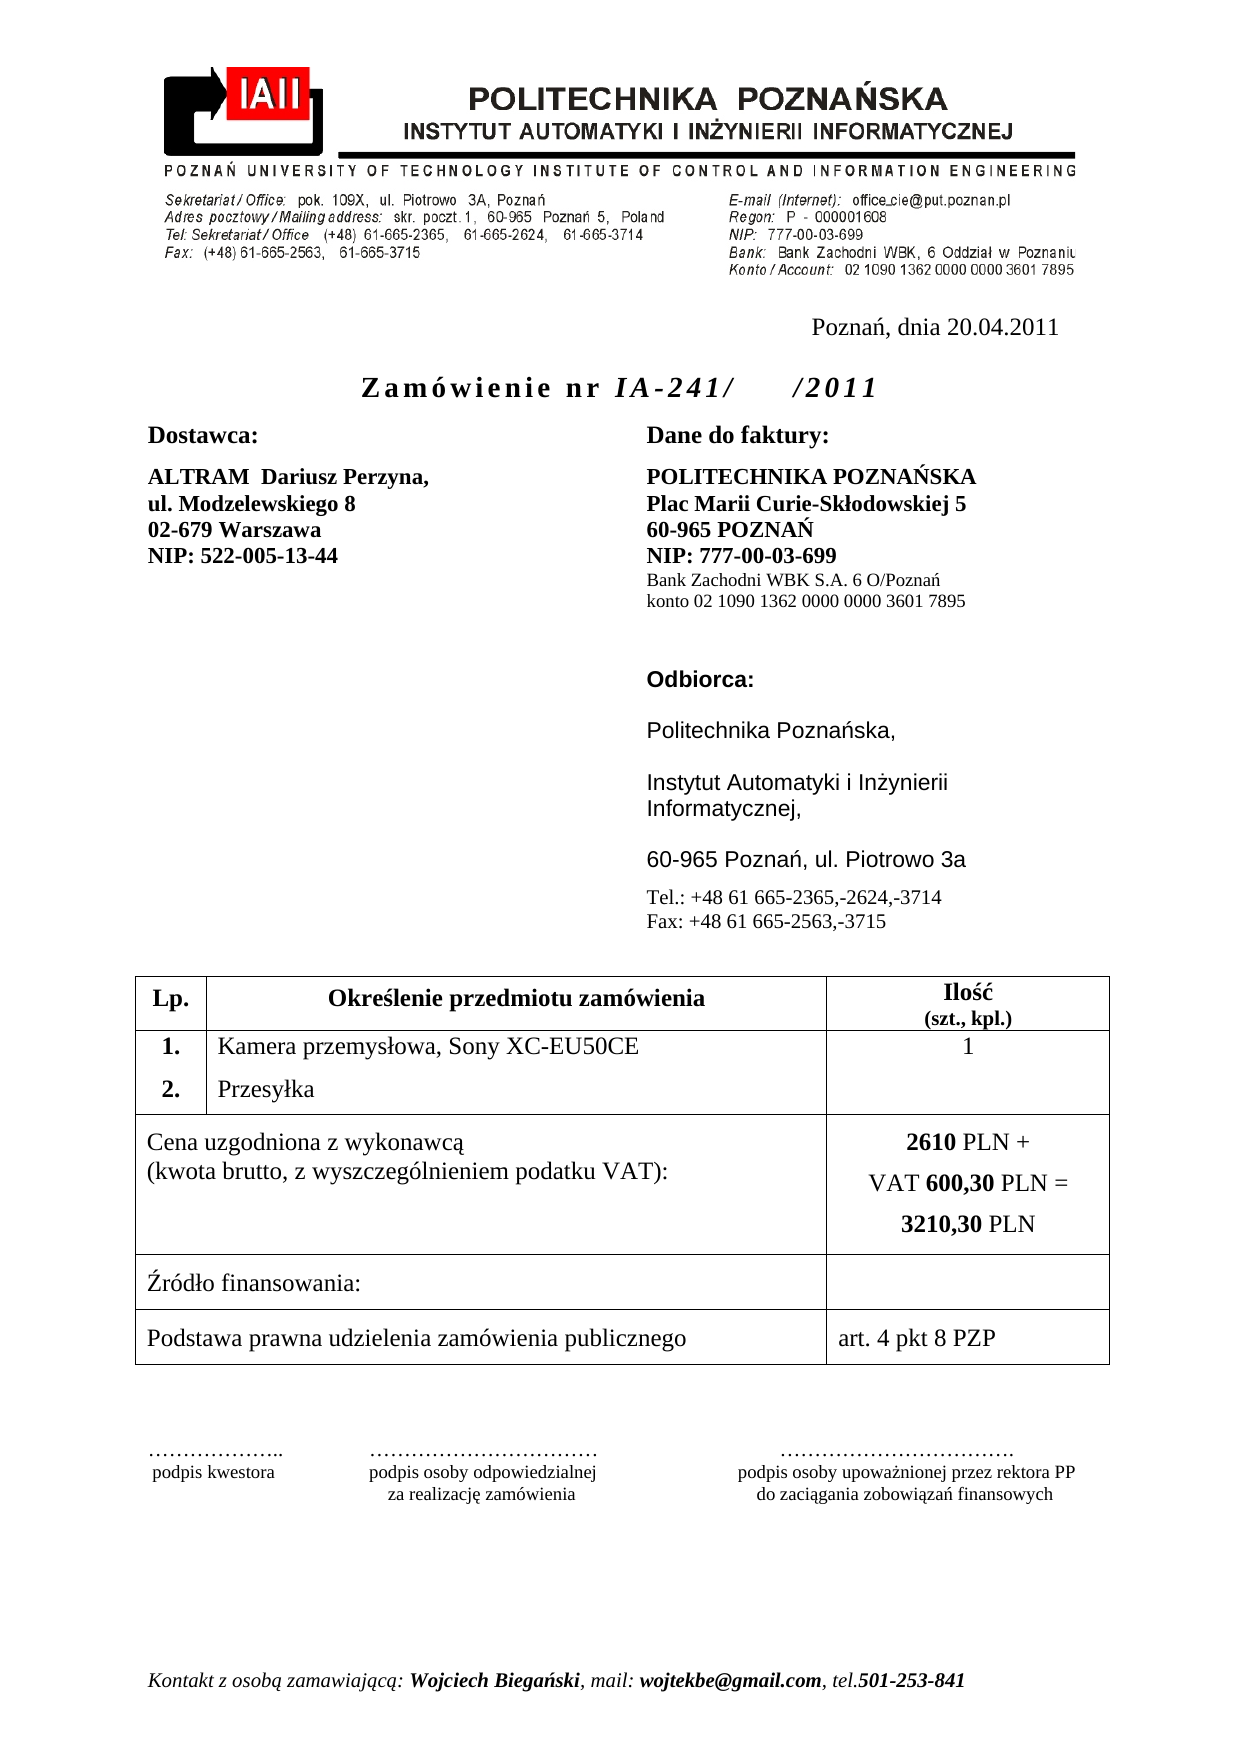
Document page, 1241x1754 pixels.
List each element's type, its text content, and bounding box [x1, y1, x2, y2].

text Zamówienie nr IA-241/ /2011 [148, 370, 1093, 403]
picture [164, 67, 1076, 275]
text Poznań, dnia 20.04.2011 [738, 312, 1093, 341]
table_header Ilość (szt., kpl.) [827, 977, 1109, 1030]
table_cell 2610 PLN + VAT 600,30 PLN = 3210,30 PLN [827, 1115, 1109, 1254]
table_cell Odbiorca: Politechnika Poznańska, Instytut Automatyki i Inżynierii Informatycznej, 60-965 Poznań, ul. Piotrowo 3a Tel.: +48 61 665-2365,-2624,-3714 Fax: +48 61 665-2563,-3715 [635, 641, 1096, 933]
text za realizację zamówienia do zaciągania zobowiązań finansowych [295, 1483, 1093, 1504]
table_header Dane do faktury: POLITECHNIKA POZNAŃSKA Plac Marii Curie-Skłodowskiej 5 60-965 POZNAŃ NIP: 777-00-03-699 Bank Zachodni WBK S.A. 6 O/Poznań konto 02 1090 1362 0000 0000 3601 7895 [635, 420, 1096, 641]
table_cell Źródło finansowania: [136, 1255, 826, 1309]
text podpis kwestora podpis osoby odpowiedzialnej podpis osoby upoważnionej przez rektora PP [148, 1461, 1093, 1483]
table_cell art. 4 pkt 8 PZP [827, 1310, 1109, 1364]
subtitle Kontakt z osobą zamawiającą: Wojciech Biegański, mail: wojtekbe@gmail.com, tel.501-253-841 [148, 1668, 1093, 1692]
table_cell Kamera przemysłowa, Sony XC-EU50CE Przesyłka [207, 1031, 826, 1113]
table_cell Cena uzgodniona z wykonawcą (kwota brutto, z wyszczególnieniem podatku VAT): [136, 1115, 826, 1254]
table_cell Podstawa prawna udzielenia zamówienia publicznego [136, 1310, 826, 1364]
table_cell 1. 2. [136, 1031, 206, 1113]
table_header Lp. [136, 977, 206, 1030]
table_cell [827, 1255, 1109, 1309]
table_header Określenie przedmiotu zamówienia [207, 977, 826, 1030]
table_cell 1 [827, 1031, 1109, 1113]
text ……………….. …………………………… ……………………………. [148, 1437, 1093, 1461]
table_header Dostawca: ALTRAM Dariusz Perzyna, ul. Modzelewskiego 8 02-679 Warszawa NIP: 522-005-13-44 [136, 420, 635, 641]
table_cell [136, 641, 635, 933]
